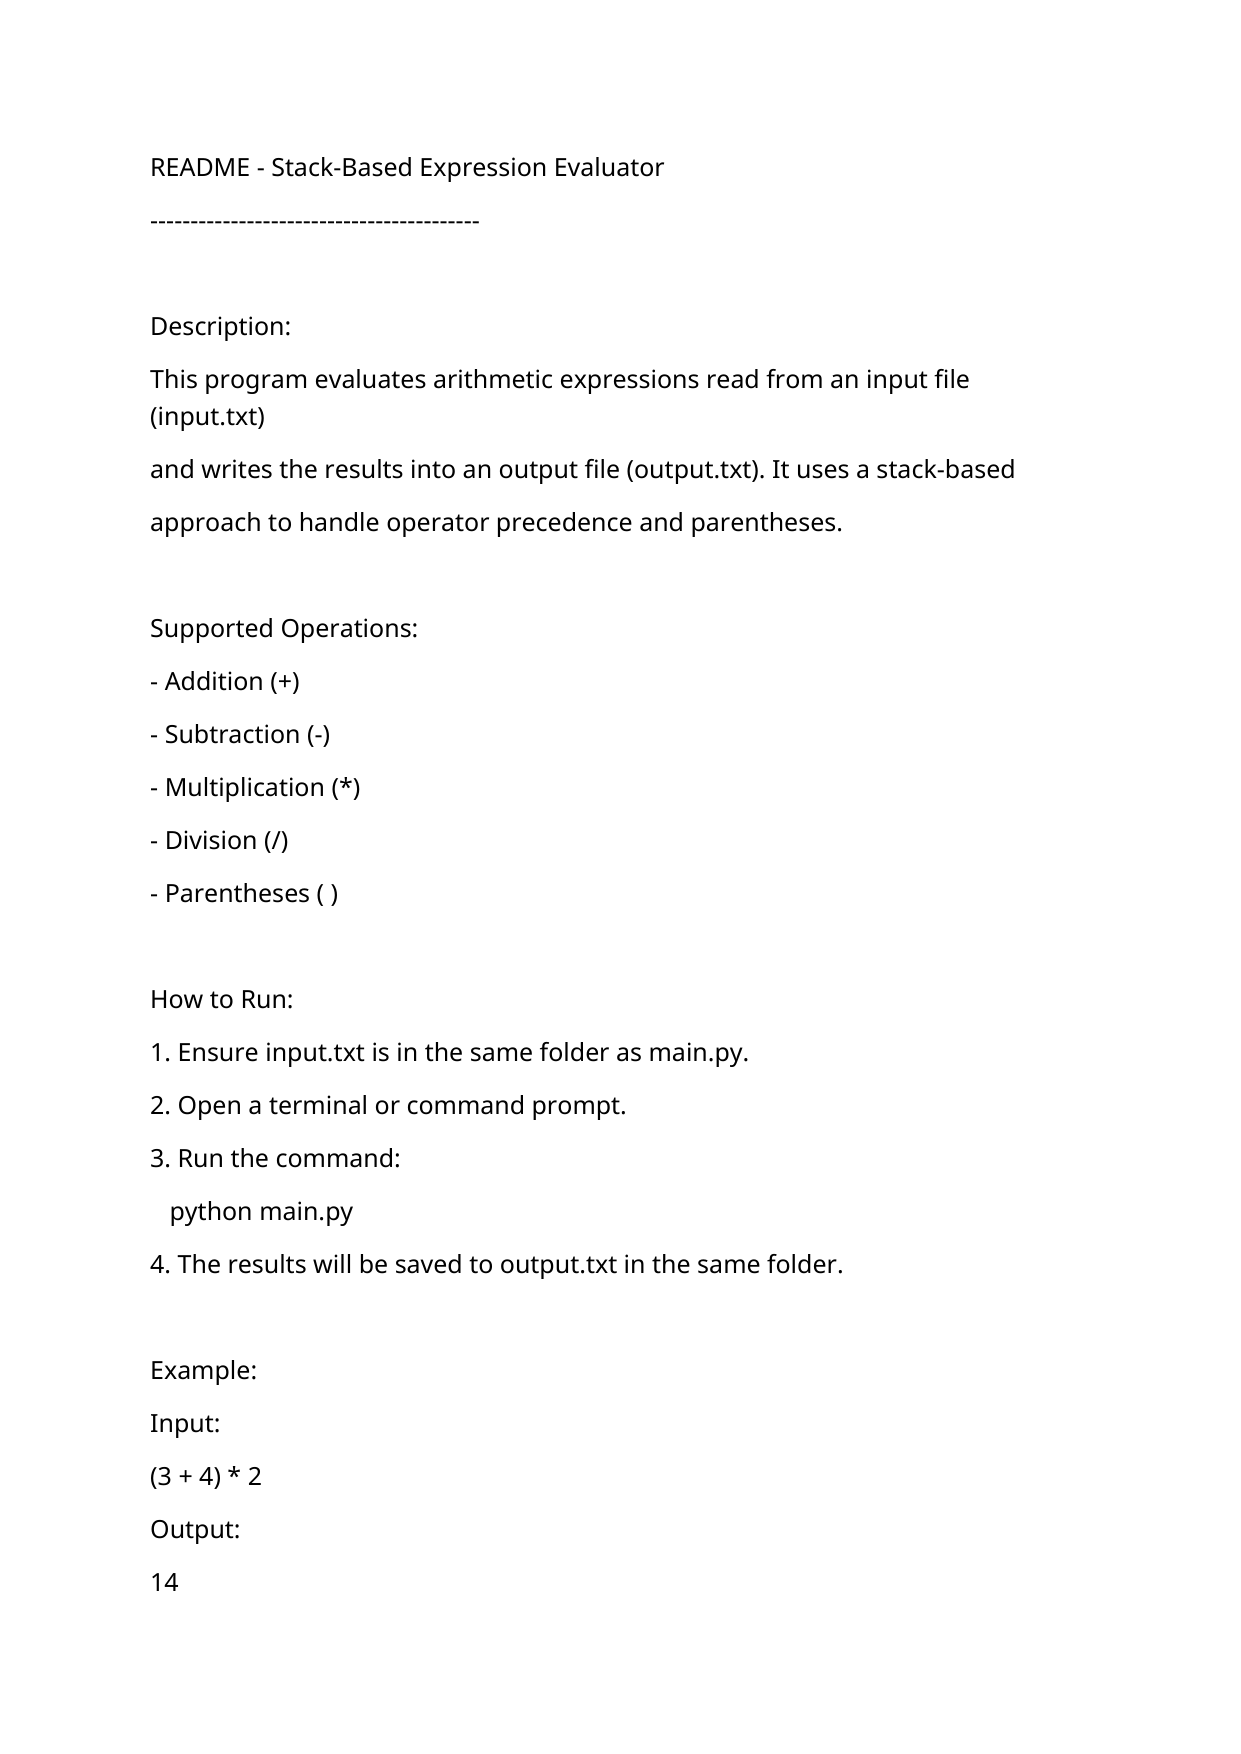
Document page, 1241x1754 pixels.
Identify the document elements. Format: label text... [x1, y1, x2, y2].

text Description: [150, 309, 1090, 343]
text approach to handle operator precedence and parentheses. [150, 504, 1090, 538]
text README - Stack-Based Expression Evaluator [150, 150, 1090, 184]
text Input: [150, 1406, 1090, 1440]
text This program evaluates arithmetic expressions read from an input file (input.txt) [150, 362, 1090, 432]
text Output: [150, 1512, 1090, 1546]
text Supported Operations: [150, 611, 1090, 644]
text 1. Ensure input.txt is in the same folder as main.py. [150, 1035, 1090, 1069]
text - Addition (+) [150, 663, 1090, 698]
text ----------------------------------------- [150, 203, 1090, 237]
text 14 [150, 1565, 1090, 1599]
text 2. Open a terminal or command prompt. [150, 1088, 1090, 1122]
text 3. Run the command: [150, 1141, 1090, 1175]
text 4. The results will be saved to output.txt in the same folder. [150, 1247, 1090, 1281]
text (3 + 4) * 2 [150, 1459, 1090, 1493]
text Example: [150, 1353, 1090, 1387]
text - Multiplication (*) [150, 769, 1090, 804]
text python main.py [150, 1194, 1090, 1228]
text - Subtraction (-) [150, 717, 1090, 751]
text - Division (/) [150, 823, 1090, 857]
text and writes the results into an output file (output.txt). It uses a stack-based [150, 451, 1090, 486]
text - Parentheses ( ) [150, 876, 1090, 910]
text How to Run: [150, 982, 1090, 1016]
